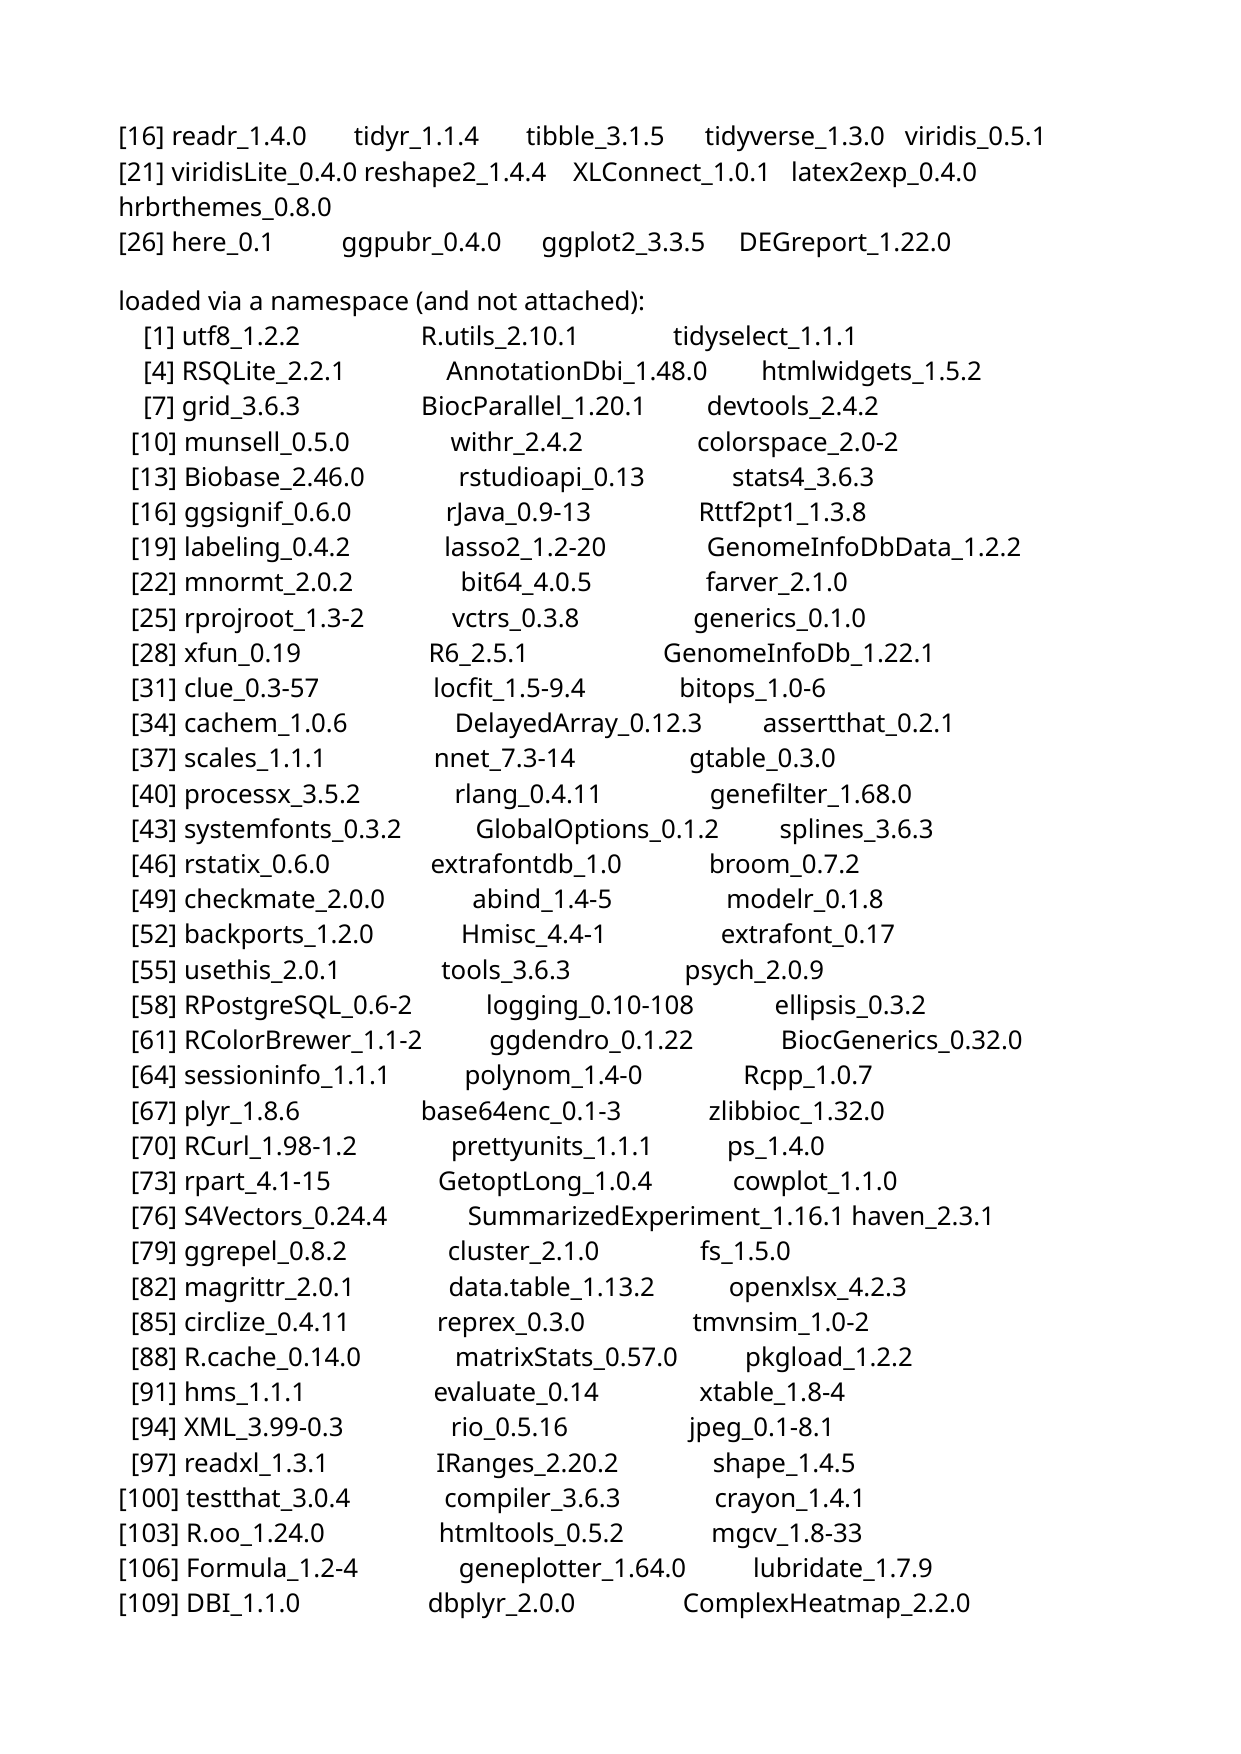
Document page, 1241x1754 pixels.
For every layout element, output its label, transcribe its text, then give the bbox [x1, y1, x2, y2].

text [21] viridisLite_0.4.0 reshape2_1.4.4 XLConnect_1.0.1 latex2exp_0.4.0 hrbrthemes_0.8.0 [118, 153, 1122, 224]
text [22] mnormt_2.0.2 bit64_4.0.5 farver_2.1.0 [118, 564, 1122, 599]
text [49] checkmate_2.0.0 abind_1.4-5 modelr_0.1.8 [118, 881, 1122, 916]
text [97] readxl_1.3.1 IRanges_2.20.2 shape_1.4.5 [118, 1444, 1122, 1480]
text [40] processx_3.5.2 rlang_0.4.11 genefilter_1.68.0 [118, 776, 1122, 811]
text [46] rstatix_0.6.0 extrafontdb_1.0 broom_0.7.2 [118, 846, 1122, 881]
text [25] rprojroot_1.3-2 vctrs_0.3.8 generics_0.1.0 [118, 599, 1122, 635]
text [61] RColorBrewer_1.1-2 ggdendro_0.1.22 BiocGenerics_0.32.0 [118, 1022, 1122, 1057]
text [55] usethis_2.0.1 tools_3.6.3 psych_2.0.9 [118, 952, 1122, 987]
text [79] ggrepel_0.8.2 cluster_2.1.0 fs_1.5.0 [118, 1233, 1122, 1268]
text [34] cachem_1.0.6 DelayedArray_0.12.3 assertthat_0.2.1 [118, 705, 1122, 740]
text [28] xfun_0.19 R6_2.5.1 GenomeInfoDb_1.22.1 [118, 635, 1122, 670]
text [100] testthat_3.0.4 compiler_3.6.3 crayon_1.4.1 [118, 1480, 1122, 1515]
text [16] ggsignif_0.6.0 rJava_0.9-13 Rttf2pt1_1.3.8 [118, 494, 1122, 529]
text [13] Biobase_2.46.0 rstudioapi_0.13 stats4_3.6.3 [118, 459, 1122, 494]
text [109] DBI_1.1.0 dbplyr_2.0.0 ComplexHeatmap_2.2.0 [118, 1585, 1122, 1621]
text [26] here_0.1 ggpubr_0.4.0 ggplot2_3.3.5 DEGreport_1.22.0 [118, 224, 1122, 259]
text [91] hms_1.1.1 evaluate_0.14 xtable_1.8-4 [118, 1374, 1122, 1409]
text [52] backports_1.2.0 Hmisc_4.4-1 extrafont_0.17 [118, 916, 1122, 952]
text loaded via a namespace (and not attached): [118, 283, 1122, 318]
text [43] systemfonts_0.3.2 GlobalOptions_0.1.2 splines_3.6.3 [118, 811, 1122, 846]
text [70] RCurl_1.98-1.2 prettyunits_1.1.1 ps_1.4.0 [118, 1128, 1122, 1163]
text [19] labeling_0.4.2 lasso2_1.2-20 GenomeInfoDbData_1.2.2 [118, 529, 1122, 564]
text [7] grid_3.6.3 BiocParallel_1.20.1 devtools_2.4.2 [118, 388, 1122, 423]
text [73] rpart_4.1-15 GetoptLong_1.0.4 cowplot_1.1.0 [118, 1163, 1122, 1198]
text [10] munsell_0.5.0 withr_2.4.2 colorspace_2.0-2 [118, 423, 1122, 459]
text [106] Formula_1.2-4 geneplotter_1.64.0 lubridate_1.7.9 [118, 1550, 1122, 1585]
text [76] S4Vectors_0.24.4 SummarizedExperiment_1.16.1 haven_2.3.1 [118, 1198, 1122, 1233]
text [103] R.oo_1.24.0 htmltools_0.5.2 mgcv_1.8-33 [118, 1515, 1122, 1550]
text [16] readr_1.4.0 tidyr_1.1.4 tibble_3.1.5 tidyverse_1.3.0 viridis_0.5.1 [118, 118, 1122, 153]
text [94] XML_3.99-0.3 rio_0.5.16 jpeg_0.1-8.1 [118, 1409, 1122, 1444]
text [88] R.cache_0.14.0 matrixStats_0.57.0 pkgload_1.2.2 [118, 1339, 1122, 1374]
text [64] sessioninfo_1.1.1 polynom_1.4-0 Rcpp_1.0.7 [118, 1057, 1122, 1092]
text [67] plyr_1.8.6 base64enc_0.1-3 zlibbioc_1.32.0 [118, 1092, 1122, 1128]
text [82] magrittr_2.0.1 data.table_1.13.2 openxlsx_4.2.3 [118, 1268, 1122, 1304]
text [1] utf8_1.2.2 R.utils_2.10.1 tidyselect_1.1.1 [118, 318, 1122, 353]
text [4] RSQLite_2.2.1 AnnotationDbi_1.48.0 htmlwidgets_1.5.2 [118, 353, 1122, 388]
text [58] RPostgreSQL_0.6-2 logging_0.10-108 ellipsis_0.3.2 [118, 987, 1122, 1022]
text [31] clue_0.3-57 locfit_1.5-9.4 bitops_1.0-6 [118, 670, 1122, 705]
text [37] scales_1.1.1 nnet_7.3-14 gtable_0.3.0 [118, 740, 1122, 776]
text [85] circlize_0.4.11 reprex_0.3.0 tmvnsim_1.0-2 [118, 1304, 1122, 1339]
